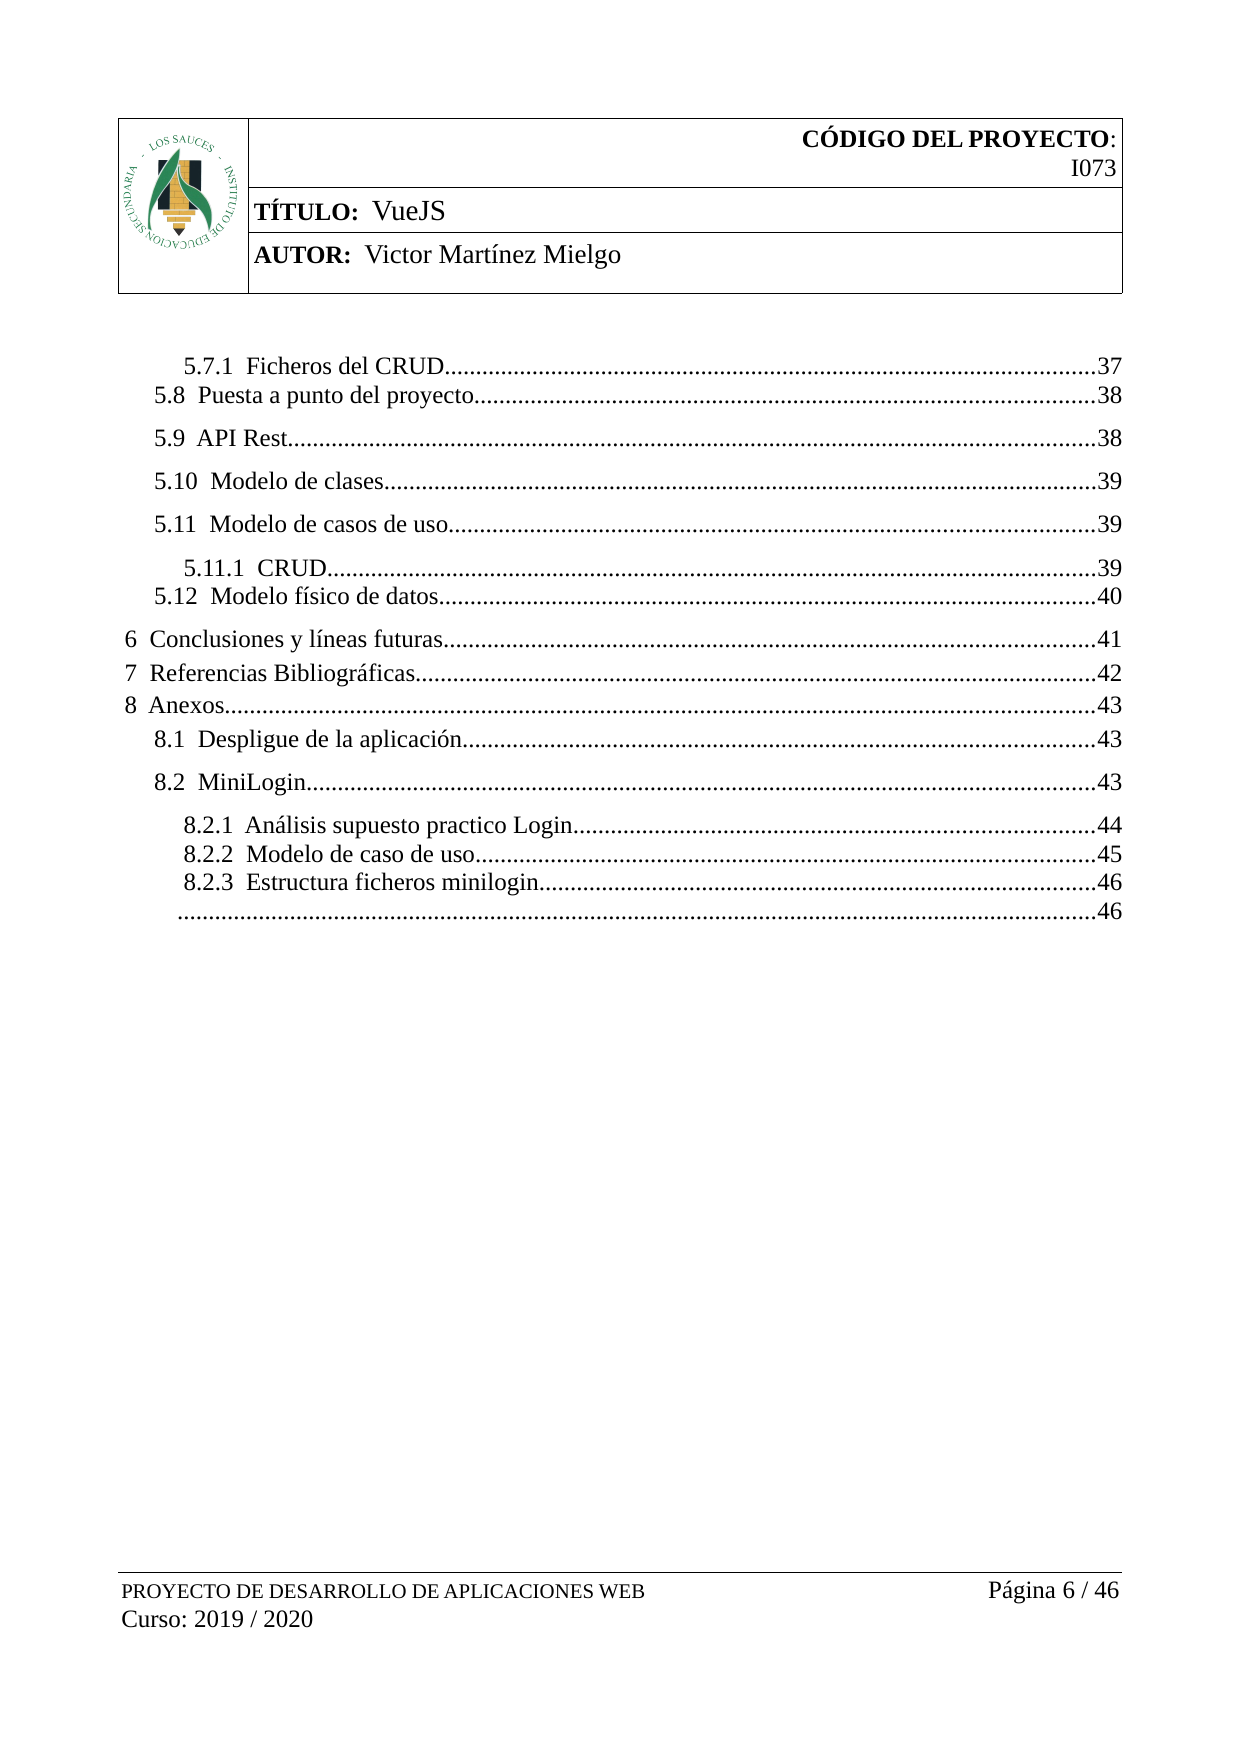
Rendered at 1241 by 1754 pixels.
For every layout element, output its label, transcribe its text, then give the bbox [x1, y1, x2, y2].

text 8.2 MiniLogin 43 [148, 767, 1122, 796]
text 8.2.2 Modelo de caso de uso 45 [177, 839, 1122, 867]
text 5.10 Modelo de clases 39 [148, 466, 1122, 495]
text 5.12 Modelo físico de datos 40 [148, 581, 1122, 610]
text 46 [177, 896, 1122, 925]
text 5.11.1 CRUD 39 [177, 553, 1122, 581]
text 6 Conclusiones y líneas futuras 41 [118, 624, 1122, 653]
text 8 Anexos 43 [118, 691, 1122, 719]
text 5.7.1 Ficheros del CRUD 37 [177, 351, 1122, 380]
text 7 Referencias Bibliográficas 42 [118, 658, 1122, 686]
text 8.2.3 Estructura ficheros minilogin 46 [177, 867, 1122, 896]
text 5.9 API Rest 38 [148, 423, 1122, 452]
picture [112, 123, 254, 257]
text 5.8 Puesta a punto del proyecto 38 [148, 380, 1122, 409]
text 5.11 Modelo de casos de uso 39 [148, 509, 1122, 538]
text 8.1 Despligue de la aplicación 43 [148, 724, 1122, 752]
text 8.2.1 Análisis supuesto practico Login 44 [177, 810, 1122, 839]
